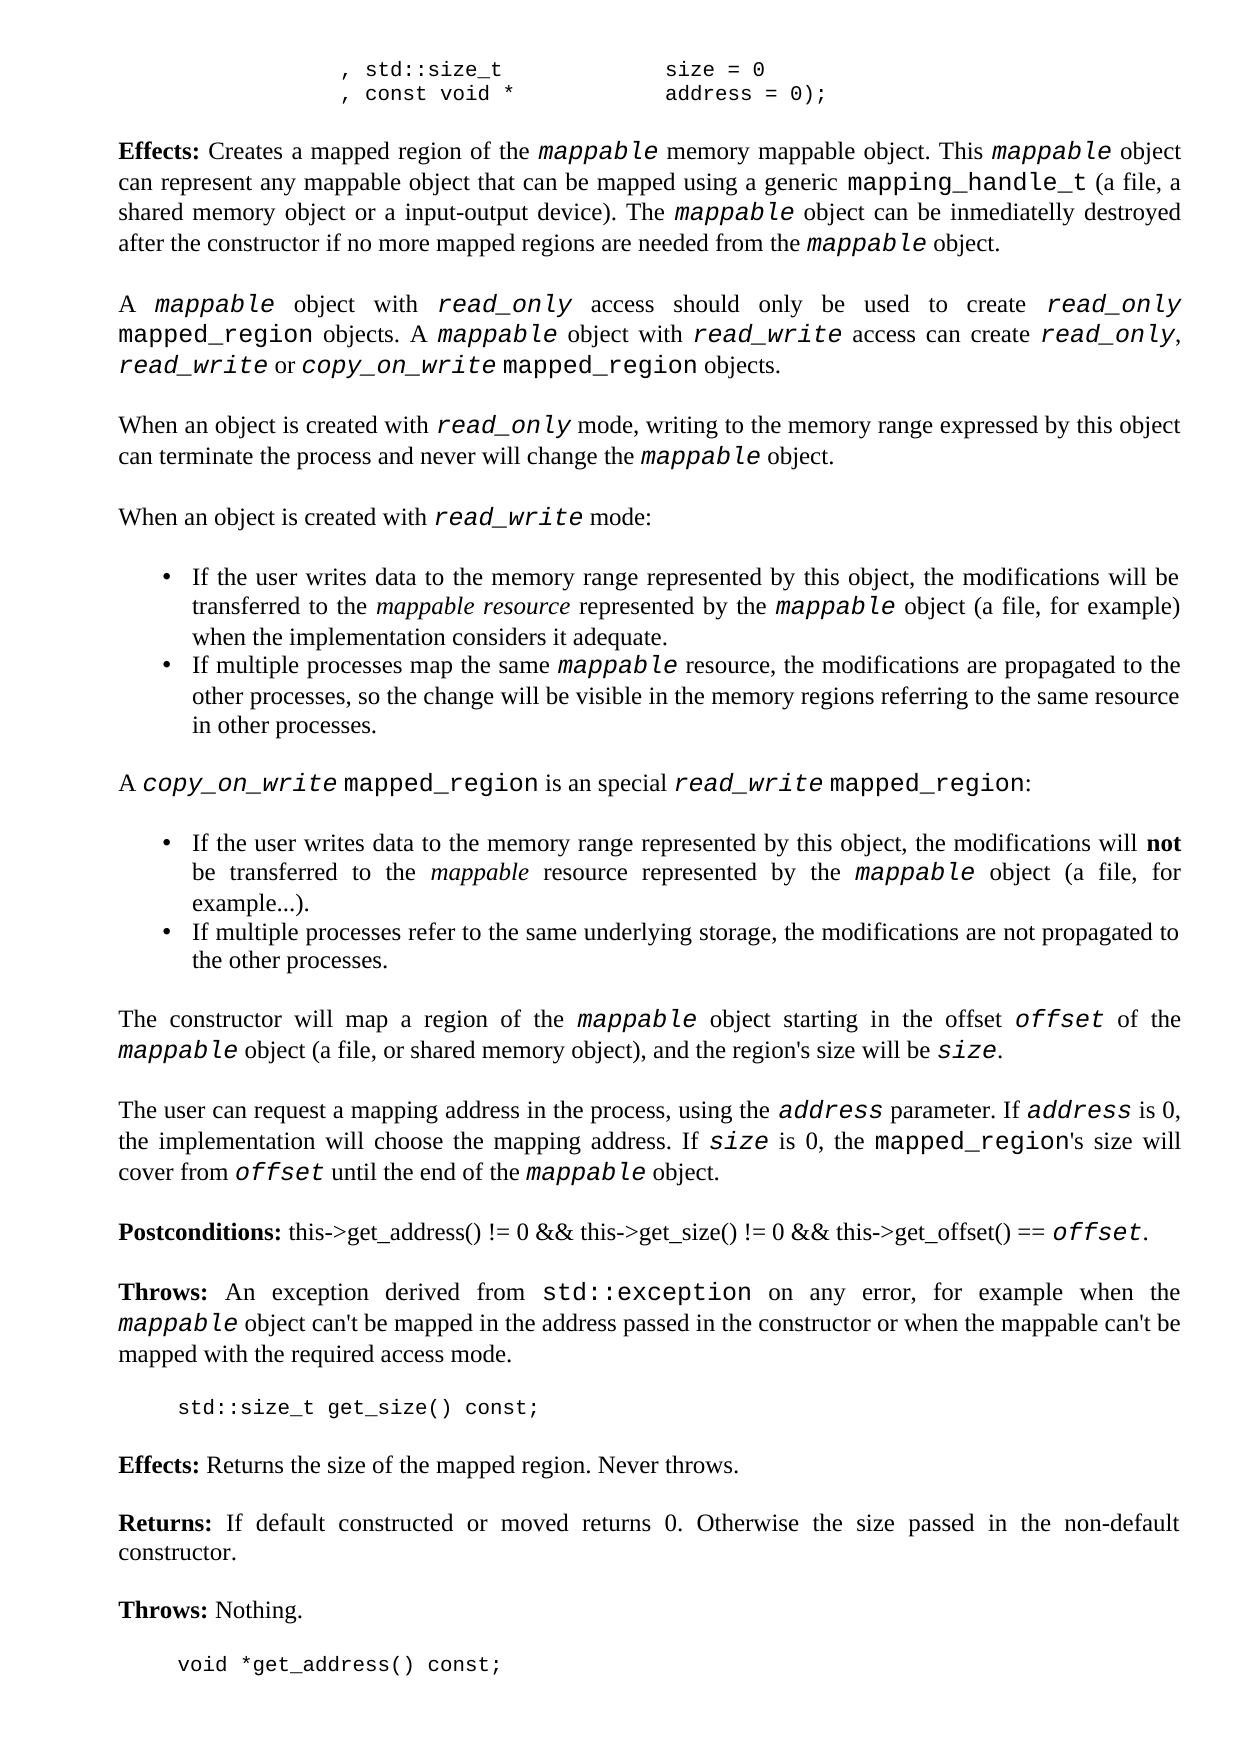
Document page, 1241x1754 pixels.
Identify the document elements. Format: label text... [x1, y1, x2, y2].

text Returns: If default constructed or moved returns 0. Otherwise the size passed in the non-default constructor. [118, 1508, 1181, 1566]
text , std::size_t size = 0 [177, 59, 1122, 83]
text When an object is created with read_write mode: [118, 502, 1181, 533]
text Throws: An exception derived from std::exception on any error, for example when the mappable object can't be mapped in the address passed in the constructor or when the mappable can't be mapped with the required access mode. [118, 1277, 1181, 1368]
list If the user writes data to the memory range represented by this object, the modifications will be transferred to the mappable resource represented by the mappable object (a file, for example) when the implementation considers it adequate. [162, 562, 1181, 650]
list If multiple processes map the same mappable resource, the modifications are propagated to the other processes, so the change will be visible in the memory regions referring to the same resource in other processes. [162, 650, 1181, 739]
text std::size_t get_size() const; [177, 1397, 1122, 1421]
text Postconditions: this->get_address() != 0 && this->get_size() != 0 && this->get_offset() == offset. [118, 1217, 1181, 1248]
text , const void * address = 0); [177, 83, 1122, 106]
text The constructor will map a region of the mappable object starting in the offset offset of the mappable object (a file, or shared memory object), and the region's size will be size. [118, 1004, 1181, 1066]
text A mappable object with read_only access should only be used to create read_only mapped_region objects. A mappable object with read_write access can create read_only, read_write or copy_on_write mapped_region objects. [118, 289, 1181, 381]
text Effects: Returns the size of the mapped region. Never throws. [118, 1450, 1181, 1479]
text Throws: Nothing. [118, 1596, 1181, 1624]
text A copy_on_write mapped_region is an special read_write mapped_region: [118, 768, 1181, 799]
text Effects: Creates a mapped region of the mappable memory mappable object. This mappable object can represent any mappable object that can be mapped using a generic mapping_handle_t (a file, a shared memory object or a input-output device). The mappable object can be inmediatelly destroyed after the constructor if no more mapped regions are needed from the mappable object. [118, 136, 1181, 259]
list If multiple processes refer to the same underlying storage, the modifications are not propagated to the other processes. [162, 917, 1181, 974]
text When an object is created with read_only mode, writing to the memory range expressed by this object can terminate the process and never will change the mappable object. [118, 411, 1181, 472]
text The user can request a mapping address in the process, using the address parameter. If address is 0, the implementation will choose the mapping address. If size is 0, the mapped_region's size will cover from offset until the end of the mappable object. [118, 1095, 1181, 1187]
text void *get_address() const; [177, 1654, 1122, 1677]
list If the user writes data to the memory range represented by this object, the modifications will not be transferred to the mappable resource represented by the mappable object (a file, for example...). [162, 828, 1181, 917]
